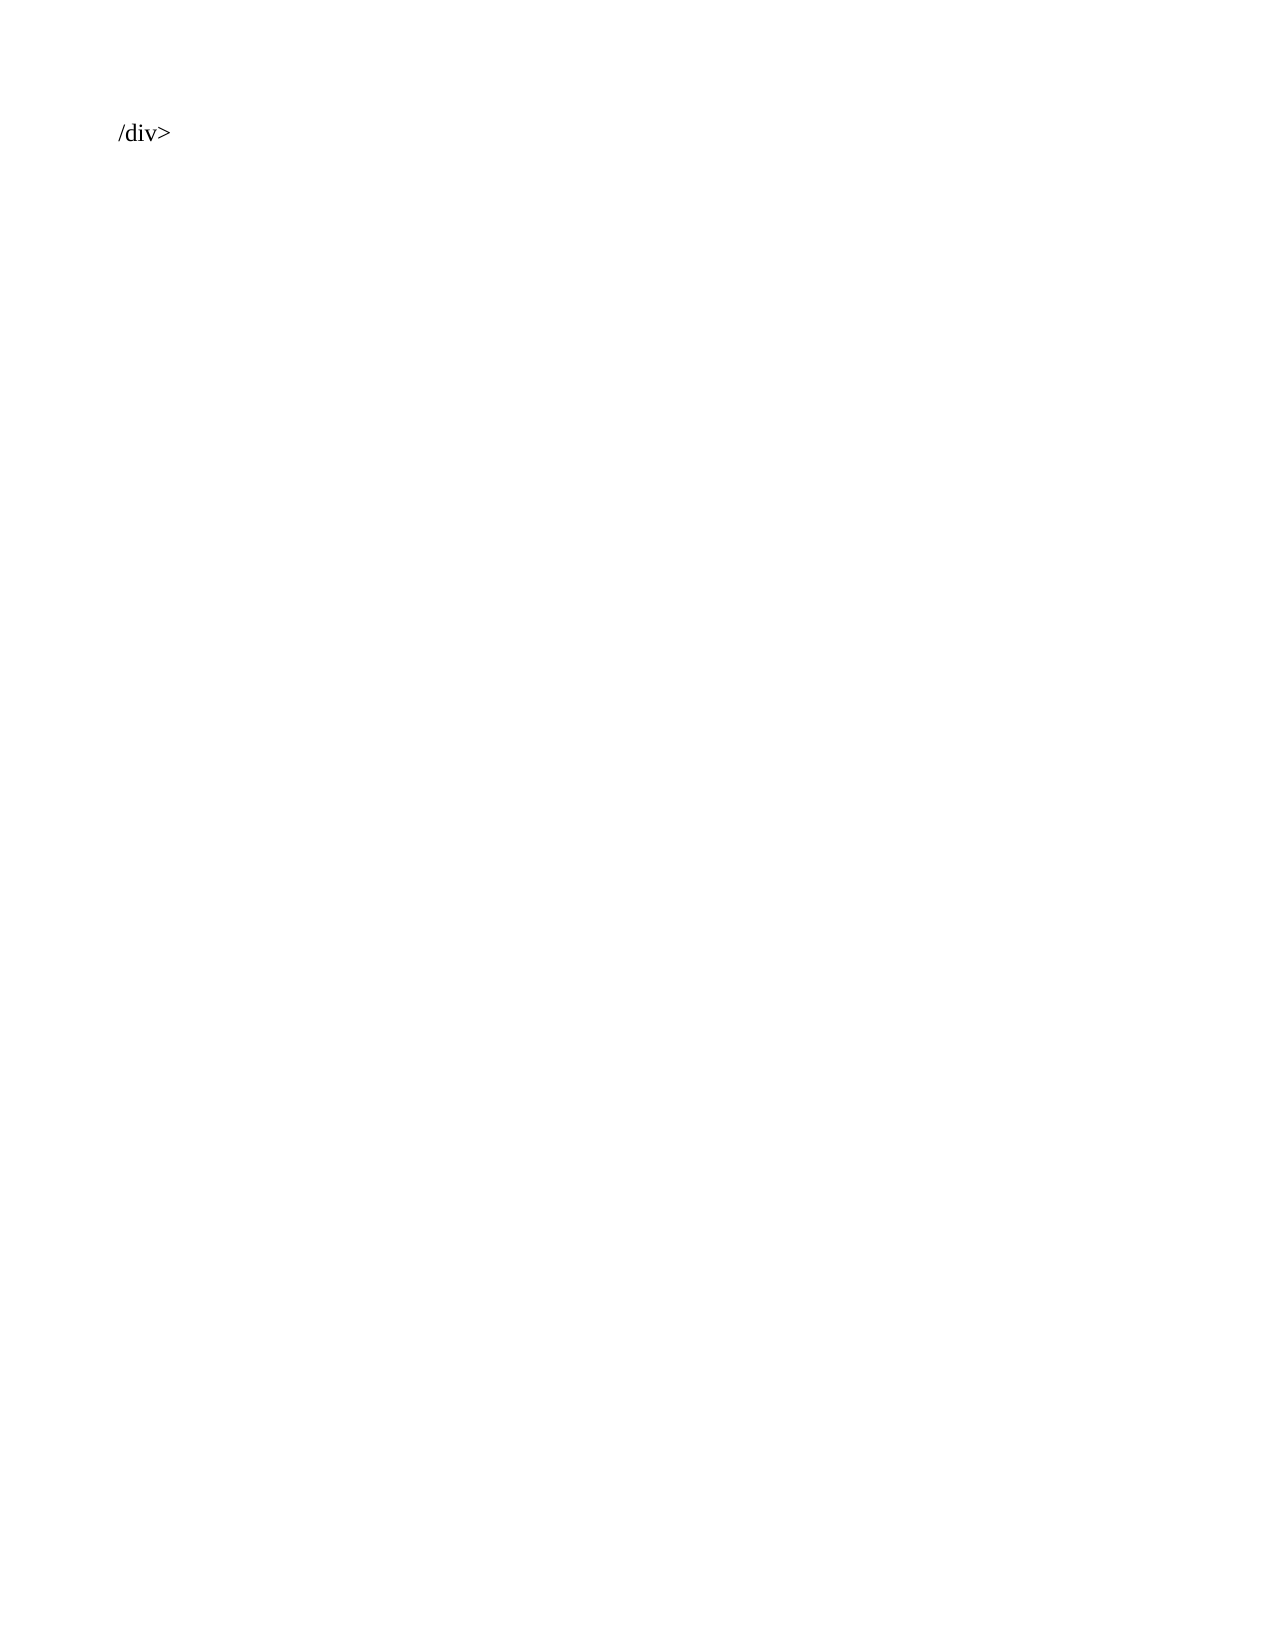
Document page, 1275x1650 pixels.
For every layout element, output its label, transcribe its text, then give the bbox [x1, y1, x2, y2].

text /div> [118, 118, 1157, 147]
